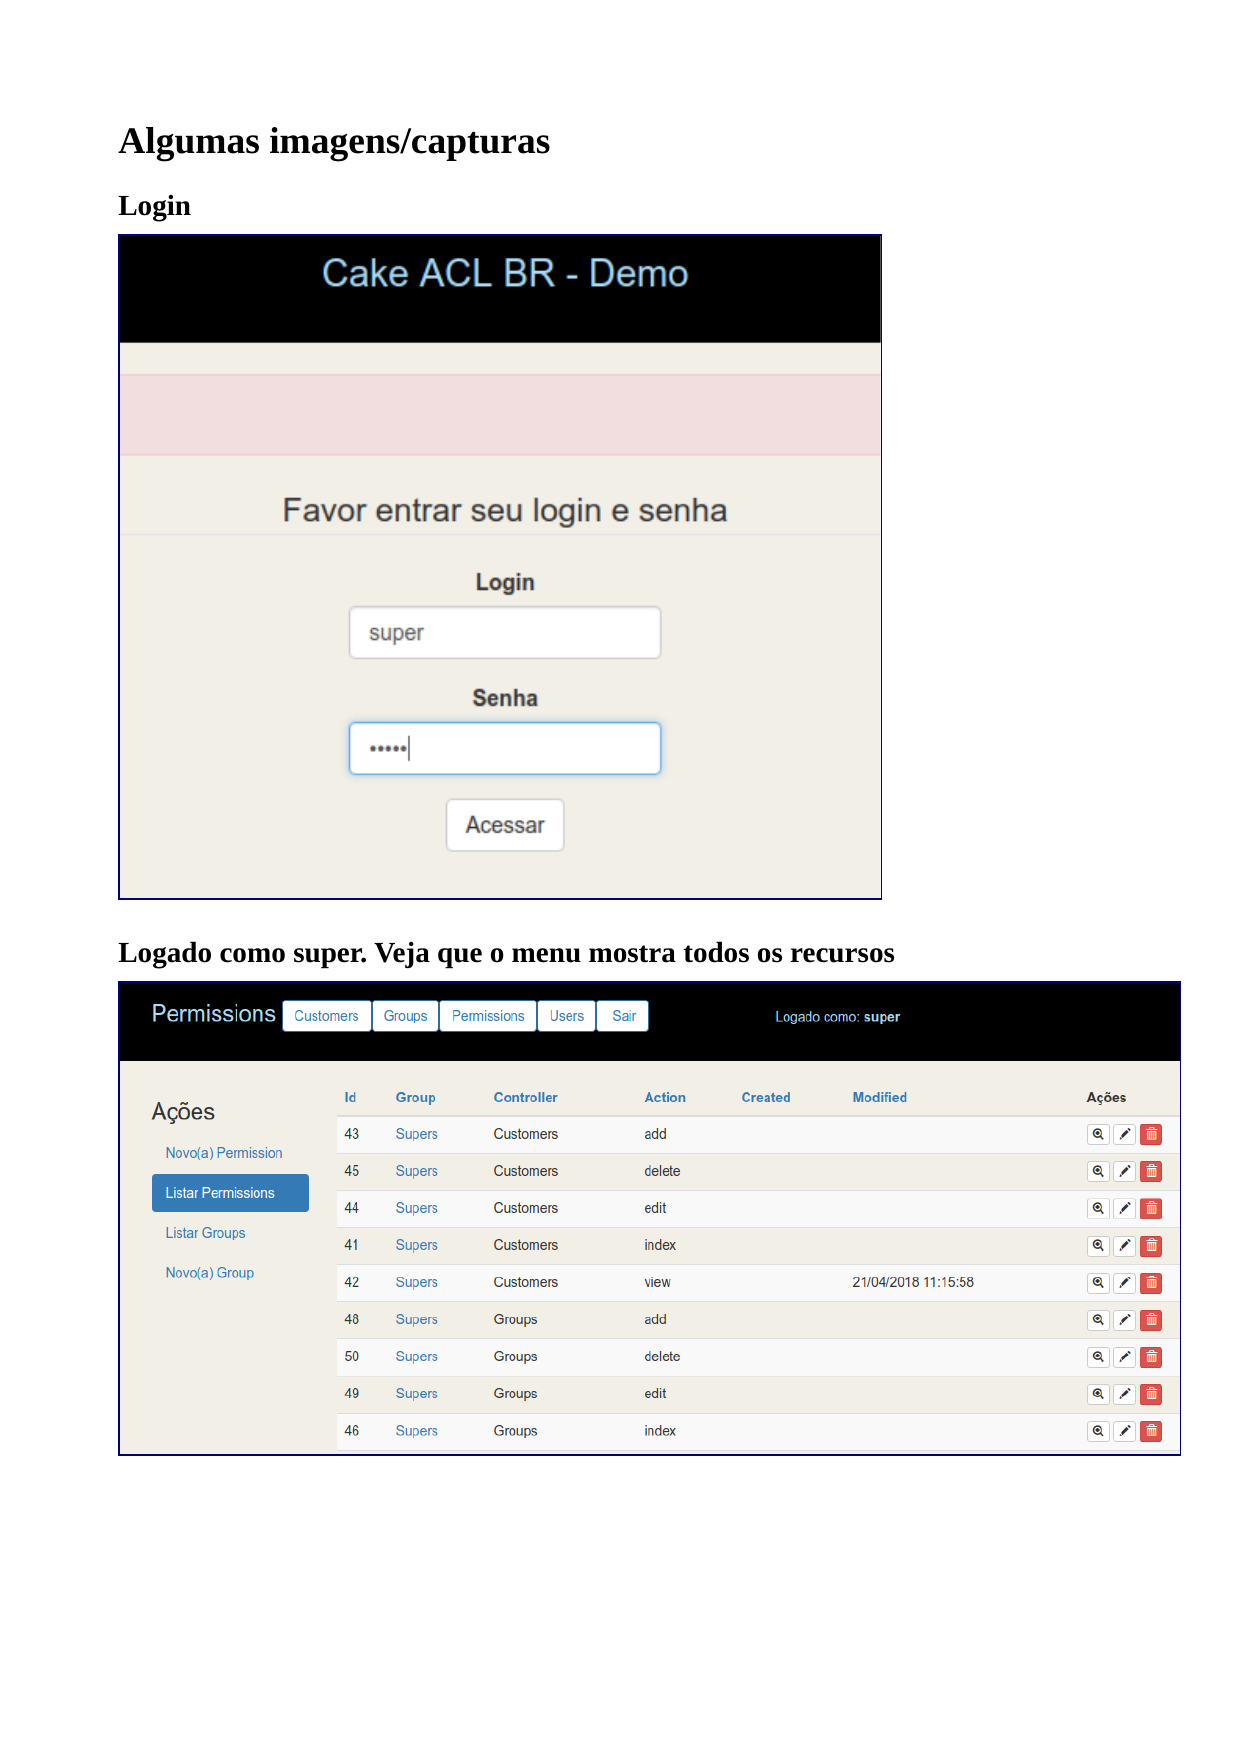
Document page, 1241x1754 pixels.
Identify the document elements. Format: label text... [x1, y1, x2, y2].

subtitle Logado como super. Veja que o menu mostra todos os recursos [118, 935, 1122, 968]
subtitle Algumas imagens/capturas [118, 118, 1122, 161]
picture [120, 983, 1180, 1454]
subtitle Login [118, 188, 1122, 222]
picture [120, 236, 881, 898]
